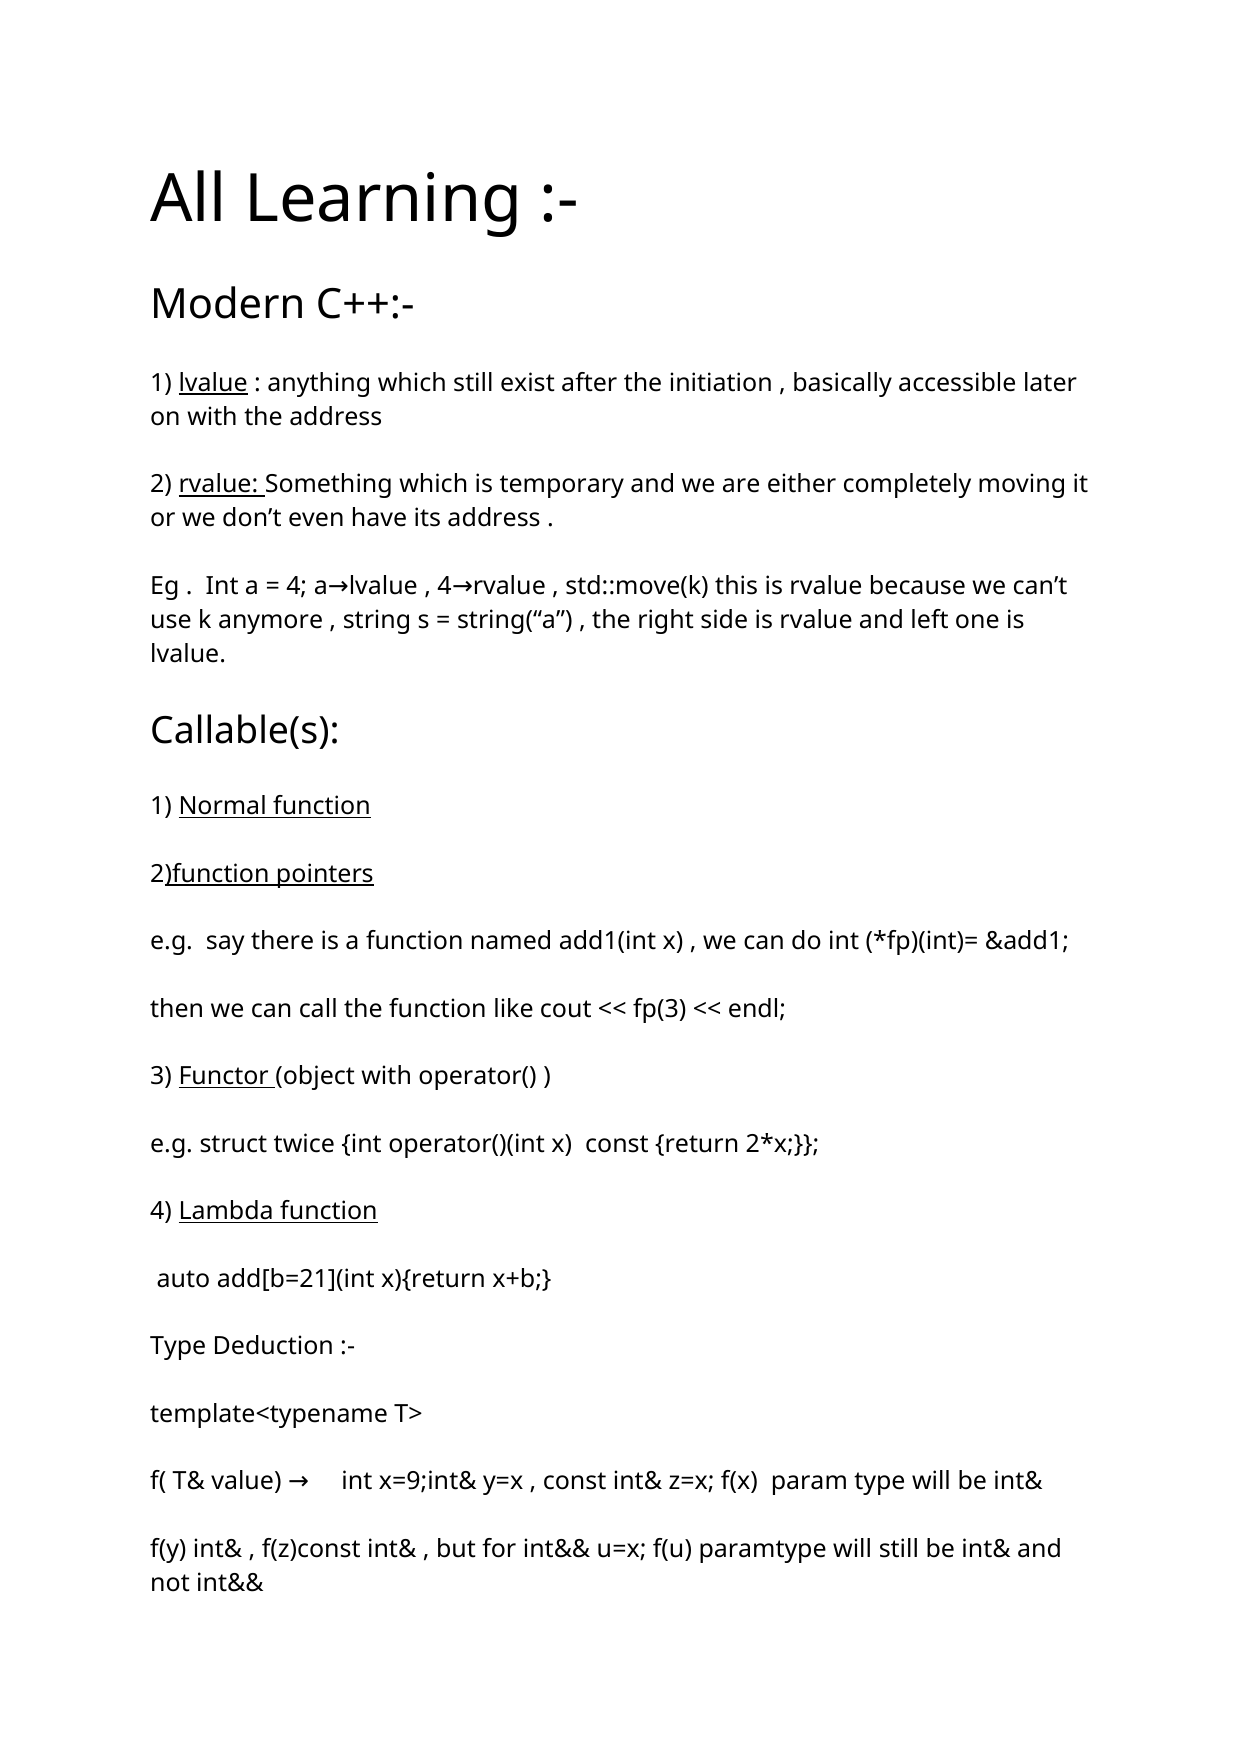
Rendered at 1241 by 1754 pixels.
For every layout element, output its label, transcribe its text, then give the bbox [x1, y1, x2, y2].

text f( T& value) → int x=9;int& y=x , const int& z=x; f(x) param type will be int& [150, 1463, 1090, 1497]
text All Learning :- [150, 150, 1090, 241]
text Eg . Int a = 4; a→lvalue , 4→rvalue , std::move(k) this is rvalue because we can’t use k anymore , string s = string(“a”) , the right side is rvalue and left one is lvalue. [150, 568, 1090, 670]
text Modern C++:- [150, 274, 1090, 331]
text 2)function pointers [150, 855, 1090, 889]
text 1) lvalue : anything which still exist after the initiation , basically accessible later on with the address [150, 364, 1090, 433]
text 4) Lambda function [150, 1193, 1090, 1227]
text then we can call the function like cout << fp(3) << endl; [150, 990, 1090, 1024]
text e.g. say there is a function named add1(int x) , we can do int (*fp)(int)= &add1; [150, 923, 1090, 957]
text 3) Functor (object with operator() ) [150, 1058, 1090, 1092]
text template<typename T> [150, 1395, 1090, 1429]
text f(y) int& , f(z)const int& , but for int&& u=x; f(u) paramtype will still be int& and not int&& [150, 1530, 1090, 1598]
text Type Deduction :- [150, 1328, 1090, 1362]
text Callable(s): [150, 703, 1090, 754]
text 2) rvalue: Something which is temporary and we are either completely moving it or we don’t even have its address . [150, 466, 1090, 534]
text 1) Normal function [150, 788, 1090, 822]
text e.g. struct twice {int operator()(int x) const {return 2*x;}}; [150, 1125, 1090, 1159]
text auto add[b=21](int x){return x+b;} [150, 1260, 1090, 1294]
